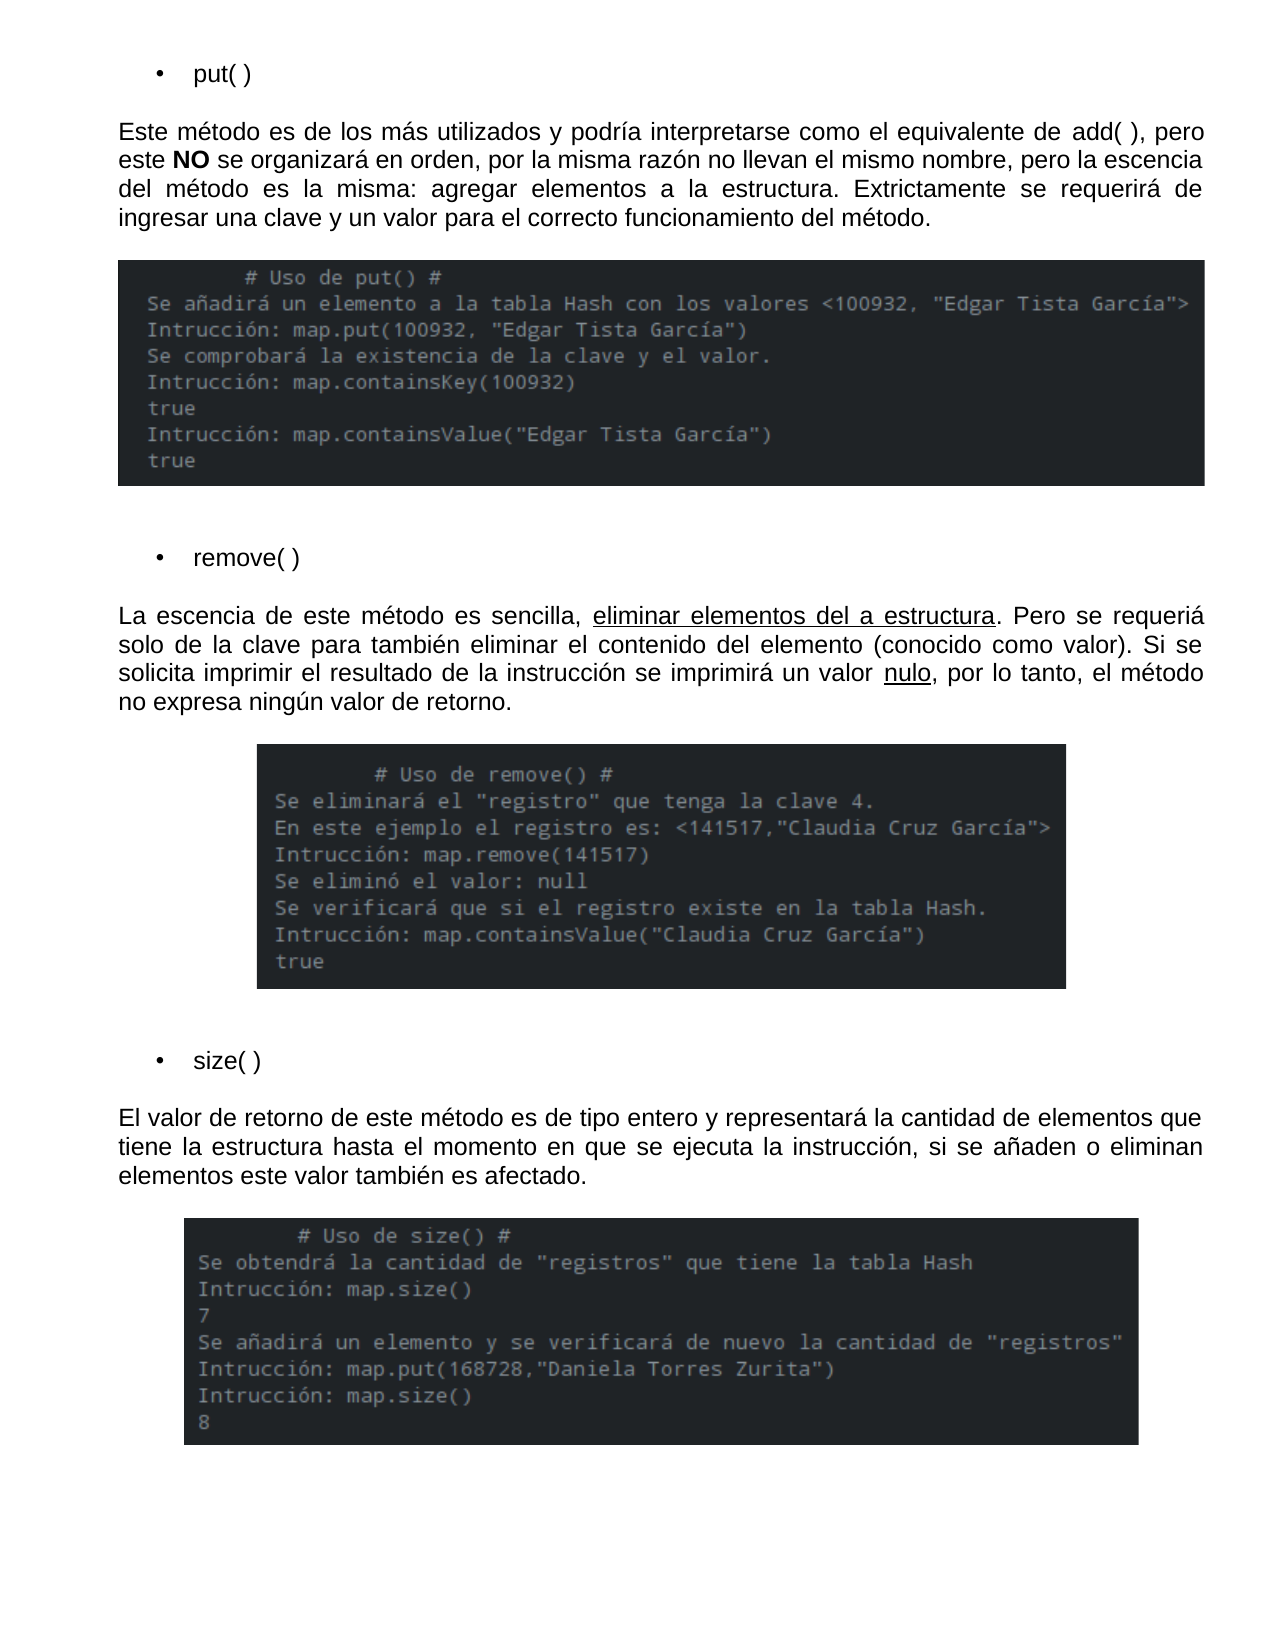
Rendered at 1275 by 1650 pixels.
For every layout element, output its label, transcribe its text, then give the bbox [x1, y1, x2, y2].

picture [184, 1218, 1139, 1445]
picture [118, 260, 1205, 486]
list size( ) [156, 1046, 1205, 1074]
text El valor de retorno de este método es de tipo entero y representará la cantidad de elementos que tiene la estructura hasta el momento en que se ejecuta la instrucción, si se añaden o eliminan elementos este valor también es afectado. [118, 1103, 1205, 1189]
list remove( ) [156, 543, 1205, 572]
text Este método es de los más utilizados y podría interpretarse como el equivalente de add( ), pero este NO se organizará en orden, por la misma razón no llevan el mismo nombre, pero la escencia del método es la misma: agregar elementos a la estructura. Extrictamente se requerirá de ingresar una clave y un valor para el correcto funcionamiento del método. [118, 117, 1205, 232]
picture [256, 744, 1067, 989]
text La escencia de este método es sencilla, eliminar elementos del a estructura. Pero se requeriá solo de la clave para también eliminar el contenido del elemento (conocido como valor). Si se solicita imprimir el resultado de la instrucción se imprimirá un valor nulo, por lo tanto, el método no expresa ningún valor de retorno. [118, 601, 1205, 716]
list put( ) [156, 59, 1205, 88]
